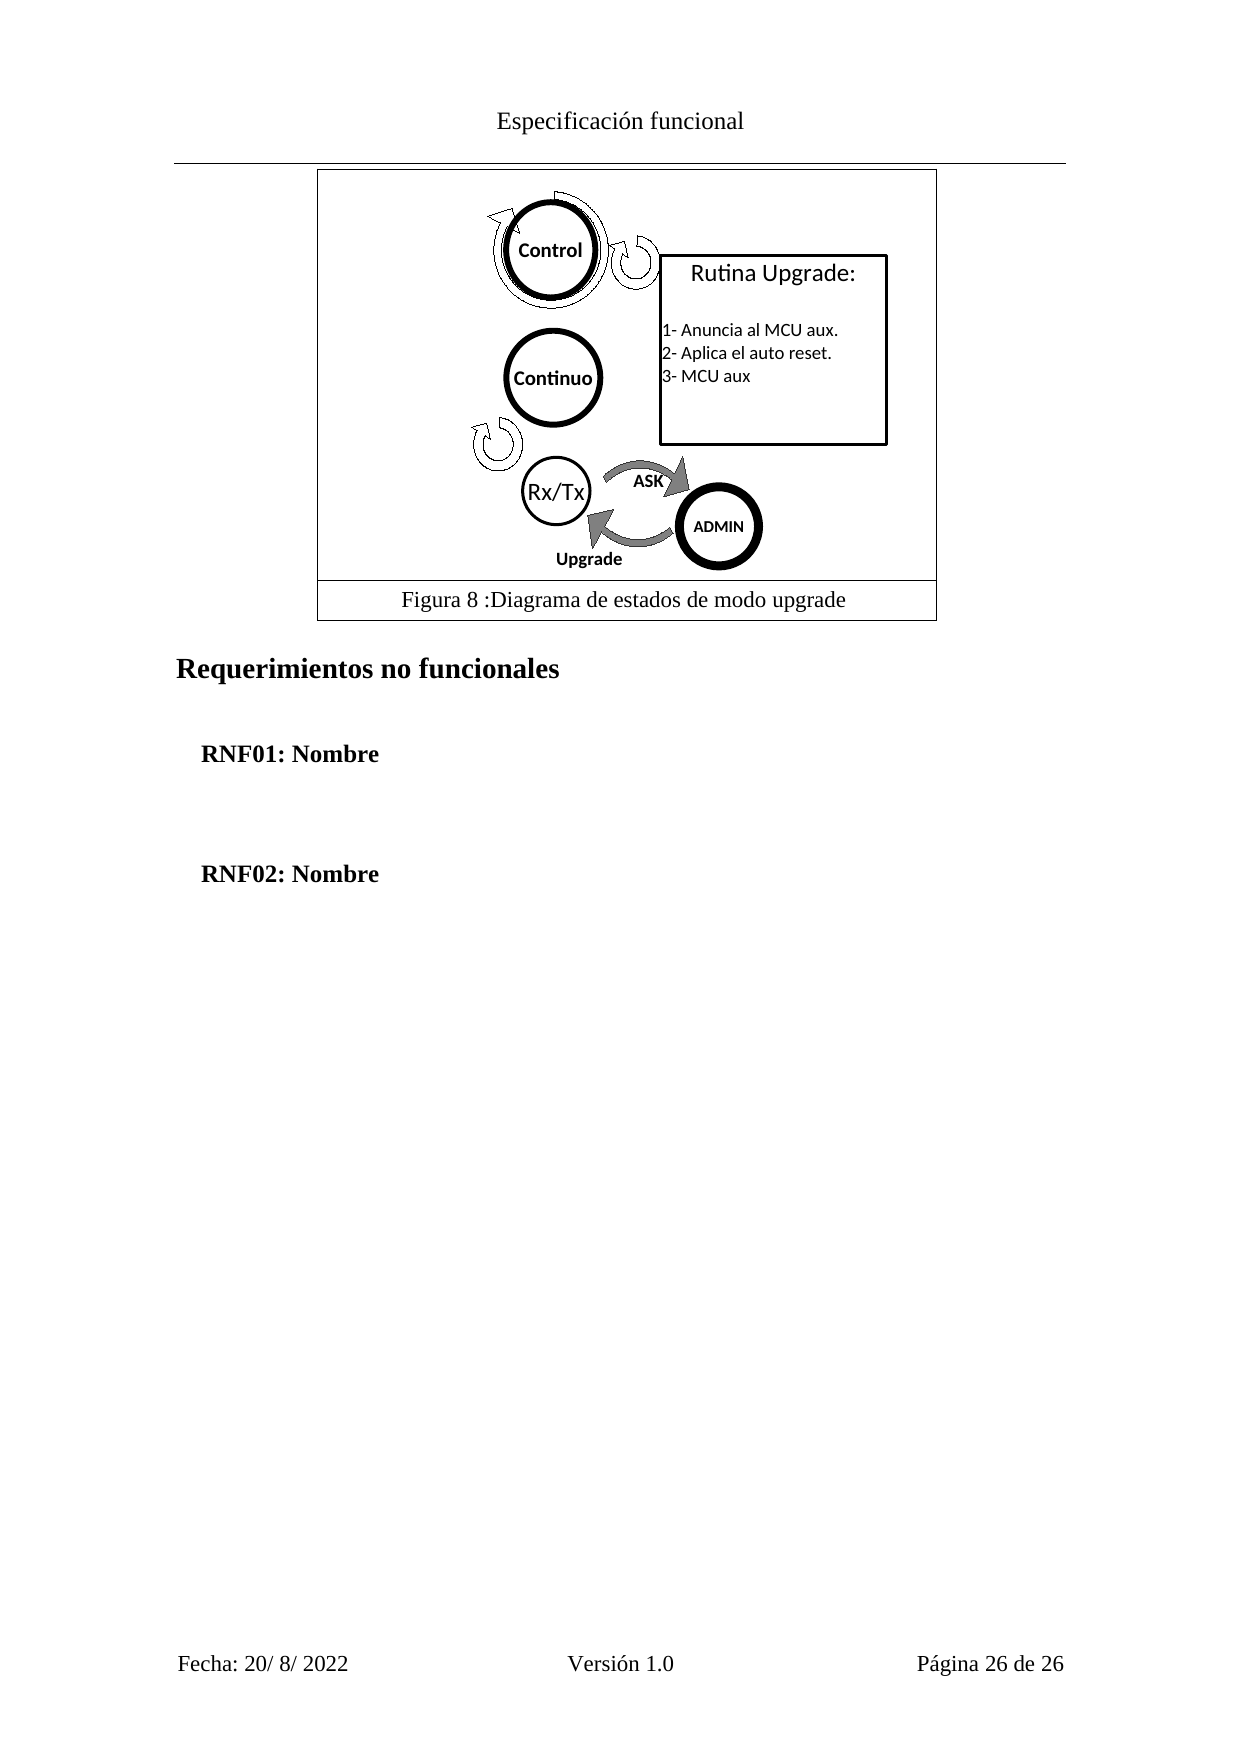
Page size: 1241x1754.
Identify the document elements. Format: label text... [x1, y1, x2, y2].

subtitle RNF01: Nombre [201, 739, 1064, 767]
table_cell Figura 8 :Diagrama de estados de modo upgrade [318, 581, 936, 620]
subtitle Requerimientos no funcionales [176, 652, 1070, 685]
subtitle RNF02: Nombre [201, 859, 1064, 888]
table_header [318, 170, 936, 580]
